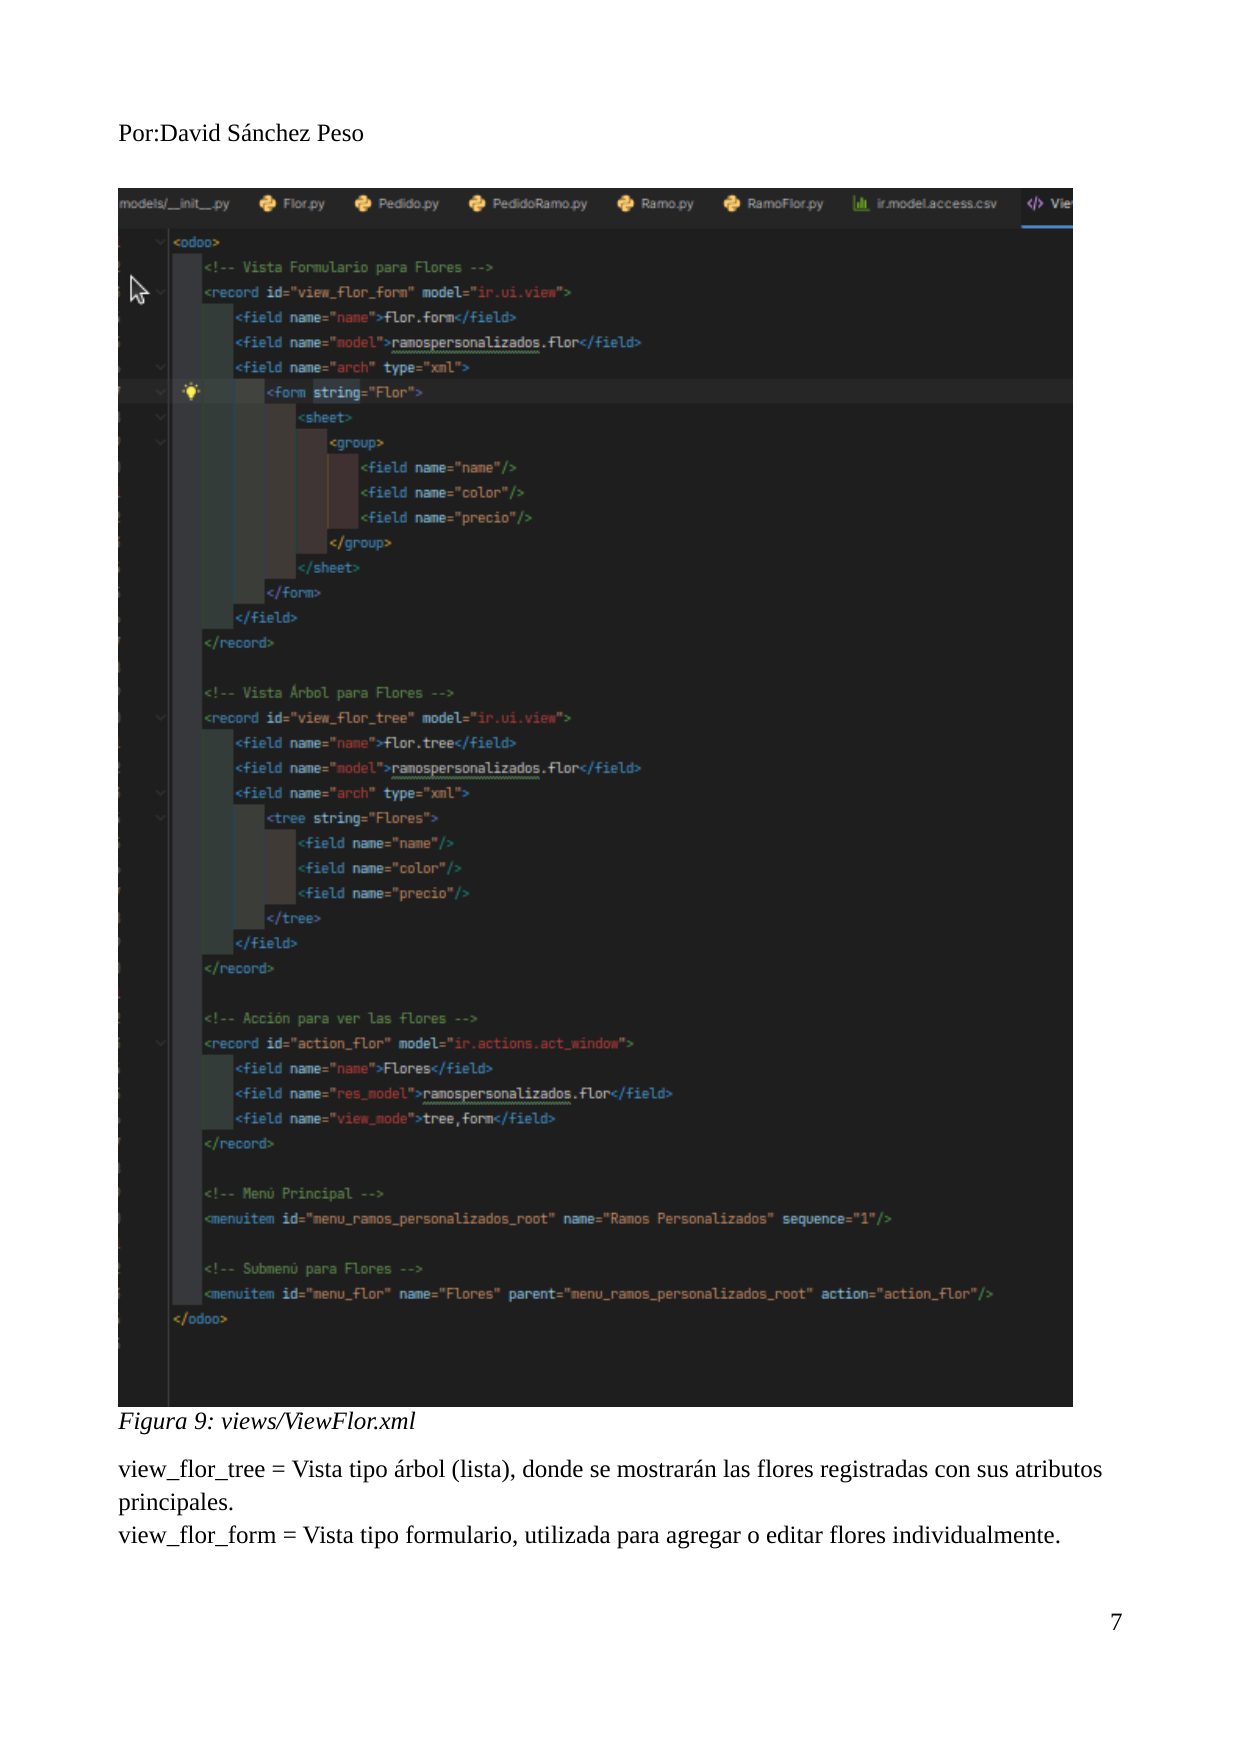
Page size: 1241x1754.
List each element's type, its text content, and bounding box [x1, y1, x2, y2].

picture [118, 188, 1073, 1407]
text view_flor_tree = Vista tipo árbol (lista), donde se mostrarán las flores registradas con sus atributos principales. view_flor_form = Vista tipo formulario, utilizada para agregar o editar flores individualmente. [118, 1454, 1122, 1548]
text Figura 9: views/ViewFlor.xml [118, 1407, 1073, 1435]
